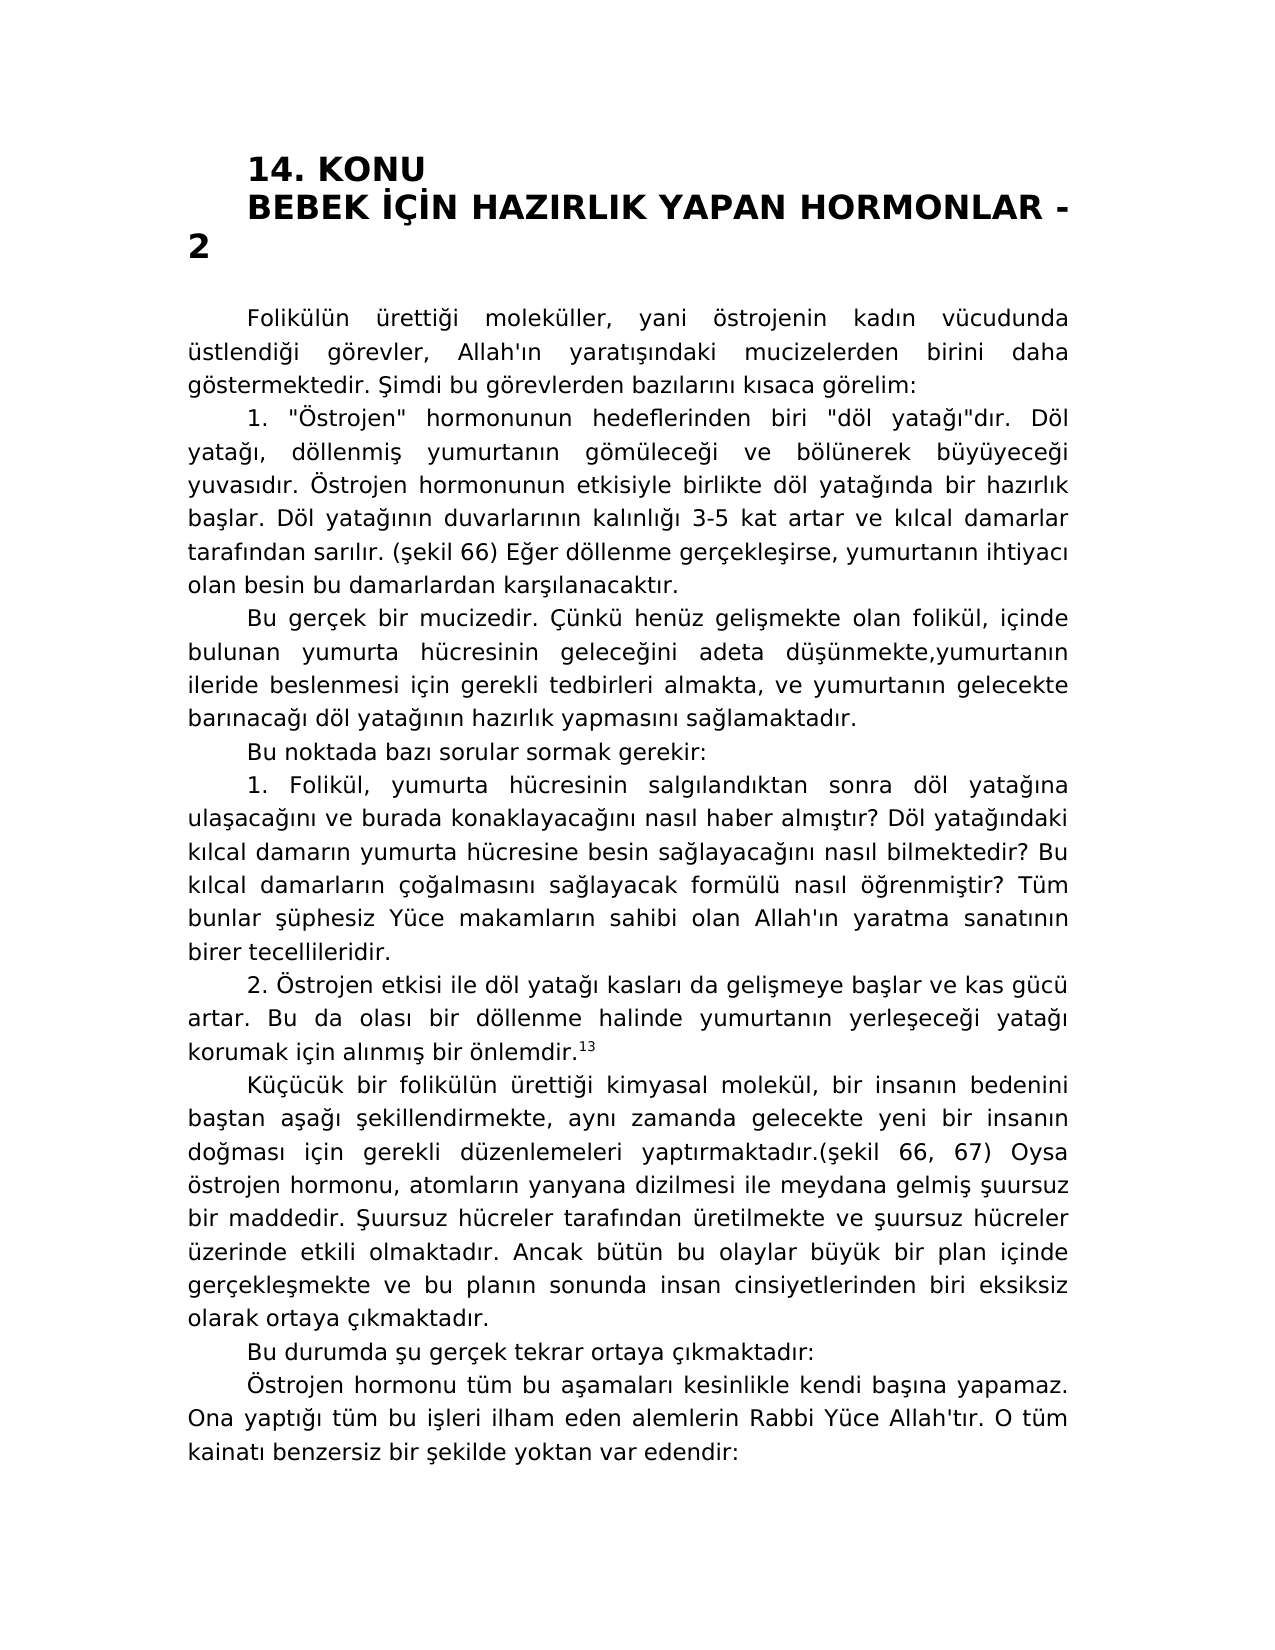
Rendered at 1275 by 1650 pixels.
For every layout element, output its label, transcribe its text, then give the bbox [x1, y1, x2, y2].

text Küçücük bir folikülün ürettiği kimyasal molekül, bir insanın bedenini baştan aşağı şekillendirmekte, aynı zamanda gelecekte yeni bir insanın doğması için gerekli düzenlemeleri yaptırmaktadır.(şekil 66, 67) Oysa östrojen hormonu, atomların yanyana dizilmesi ile meydana gelmiş şuursuz bir maddedir. Şuursuz hücreler tarafından üretilmekte ve şuursuz hücreler üzerinde etkili olmaktadır. Ancak bütün bu olaylar büyük bir plan içinde gerçekleşmekte ve bu planın sonunda insan cinsiyetlerinden biri eksiksiz olarak ortaya çıkmaktadır. [187, 1067, 1070, 1333]
text Östrojen hormonu tüm bu aşamaları kesinlikle kendi başına yapamaz. Ona yaptığı tüm bu işleri ilham eden alemlerin Rabbi Yüce Allah'tır. O tüm kainatı benzersiz bir şekilde yoktan var edendir: [187, 1367, 1070, 1467]
text Folikülün ürettiği moleküller, yani östrojenin kadın vücudunda üstlendiği görevler, Allah'ın yaratışındaki mucizelerden birini daha göstermektedir. Şimdi bu görevlerden bazılarını kısaca görelim: [187, 300, 1070, 400]
text 1. "Östrojen" hormonunun hedeflerinden biri "döl yatağı"dır. Döl yatağı, döllenmiş yumurtanın gömüleceği ve bölünerek büyüyeceği yuvasıdır. Östrojen hormonunun etkisiyle birlikte döl yatağında bir hazırlık başlar. Döl yatağının duvarlarının kalınlığı 3-5 kat artar ve kılcal damarlar tarafından sarılır. (şekil 66) Eğer döllenme gerçekleşirse, yumurtanın ihtiyacı olan besin bu damarlardan karşılanacaktır. [187, 400, 1070, 600]
text Bu gerçek bir mucizedir. Çünkü henüz gelişmekte olan folikül, içinde bulunan yumurta hücresinin geleceğini adeta düşünmekte,yumurtanın ileride beslenmesi için gerekli tedbirleri almakta, ve yumurtanın gelecekte barınacağı döl yatağının hazırlık yapmasını sağlamaktadır. [187, 600, 1070, 733]
text 1. Folikül, yumurta hücresinin salgılandıktan sonra döl yatağına ulaşacağını ve burada konaklayacağını nasıl haber almıştır? Döl yatağındaki kılcal damarın yumurta hücresine besin sağlayacağını nasıl bilmektedir? Bu kılcal damarların çoğalmasını sağlayacak formülü nasıl öğrenmiştir? Tüm bunlar şüphesiz Yüce makamların sahibi olan Allah'ın yaratma sanatının birer tecellileridir. [187, 767, 1070, 967]
text Bu noktada bazı sorular sormak gerekir: [187, 733, 1070, 767]
text 14. KONU [187, 150, 1070, 189]
text BEBEK İÇİN HAZIRLIK YAPAN HORMONLAR -2 [187, 189, 1070, 267]
text 2. Östrojen etkisi ile döl yatağı kasları da gelişmeye başlar ve kas gücü artar. Bu da olası bir döllenme halinde yumurtanın yerleşeceği yatağı korumak için alınmış bir önlemdir.13 [187, 967, 1070, 1067]
text Bu durumda şu gerçek tekrar ortaya çıkmaktadır: [187, 1333, 1070, 1367]
